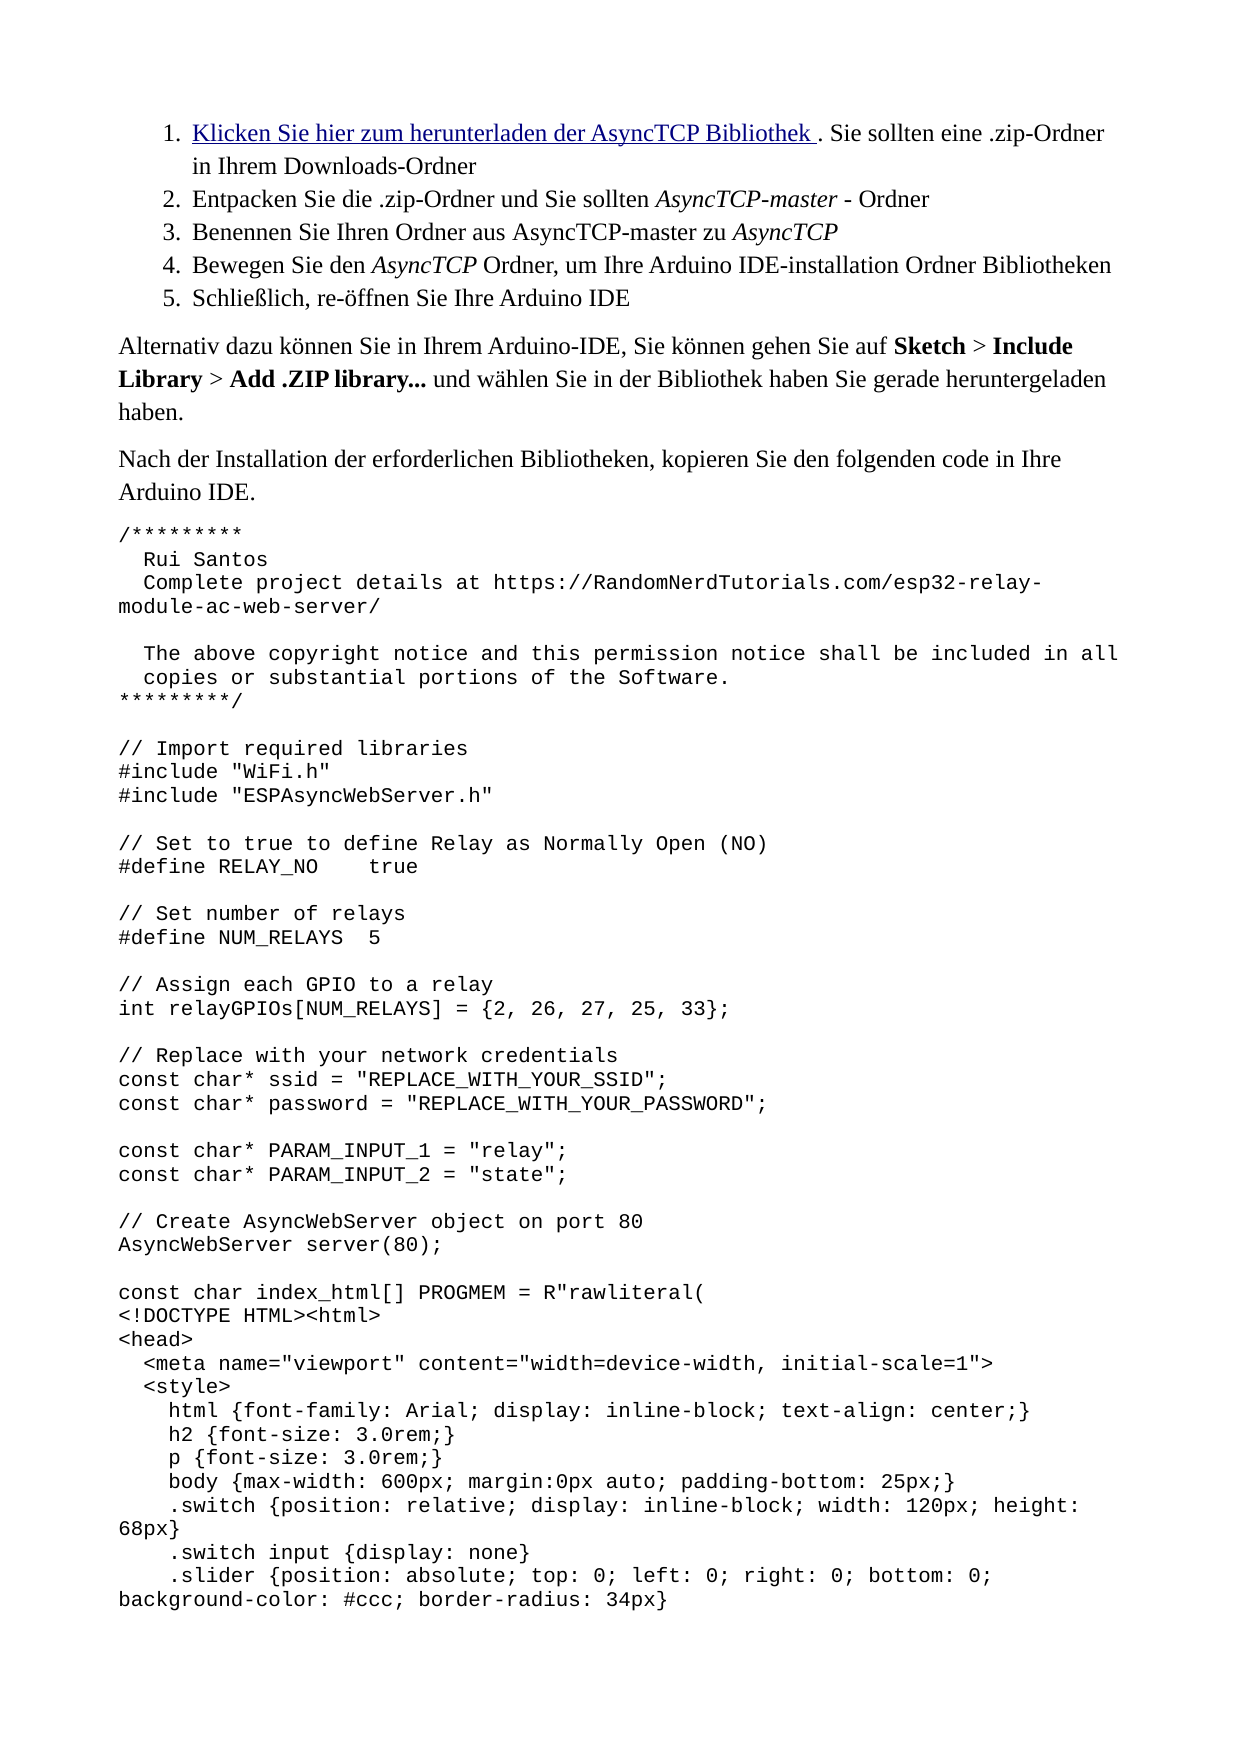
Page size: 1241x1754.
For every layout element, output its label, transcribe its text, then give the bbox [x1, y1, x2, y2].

text <style> [118, 1376, 1122, 1400]
list Entpacken Sie die .zip-Ordner und Sie sollten AsyncTCP-master - Ordner [162, 184, 1122, 213]
text const char* password = "REPLACE_WITH_YOUR_PASSWORD"; [118, 1093, 1122, 1116]
text <head> [118, 1329, 1122, 1353]
text .switch input {display: none} [118, 1542, 1122, 1566]
text Alternativ dazu können Sie in Ihrem Arduino-IDE, Sie können gehen Sie auf Sketch > Include Library > Add .ZIP library... und wählen Sie in der Bibliothek haben Sie gerade heruntergeladen haben. [118, 331, 1122, 426]
text int relayGPIOs[NUM_RELAYS] = {2, 26, 27, 25, 33}; [118, 998, 1122, 1022]
text // Create AsyncWebServer object on port 80 [118, 1211, 1122, 1234]
text .slider {position: absolute; top: 0; left: 0; right: 0; bottom: 0; background-color: #ccc; border-radius: 34px} [118, 1566, 1122, 1613]
text *********/ [118, 691, 1122, 714]
text // Assign each GPIO to a relay [118, 974, 1122, 998]
list Bewegen Sie den AsyncTCP Ordner, um Ihre Arduino IDE-installation Ordner Bibliotheken [162, 250, 1122, 279]
text Complete project details at https://RandomNerdTutorials.com/esp32-relay-module-ac-web-server/ [118, 572, 1122, 620]
text #define RELAY_NO true [118, 856, 1122, 880]
text h2 {font-size: 3.0rem;} [118, 1424, 1122, 1447]
list Klicken Sie hier zum herunterladen der AsyncTCP Bibliothek . Sie sollten eine .zip-Ordner in Ihrem Downloads-Ordner [162, 118, 1122, 180]
text html {font-family: Arial; display: inline-block; text-align: center;} [118, 1400, 1122, 1424]
text // Set number of relays [118, 903, 1122, 927]
text // Set to true to define Relay as Normally Open (NO) [118, 832, 1122, 856]
text <!DOCTYPE HTML><html> [118, 1305, 1122, 1329]
text // Import required libraries [118, 738, 1122, 762]
text const char* PARAM_INPUT_1 = "relay"; [118, 1140, 1122, 1163]
text body {max-width: 600px; margin:0px auto; padding-bottom: 25px;} [118, 1471, 1122, 1494]
text /********* [118, 525, 1122, 549]
list Schließlich, re-öffnen Sie Ihre Arduino IDE [162, 283, 1122, 312]
text AsyncWebServer server(80); [118, 1234, 1122, 1258]
text // Replace with your network credentials [118, 1045, 1122, 1069]
text const char* ssid = "REPLACE_WITH_YOUR_SSID"; [118, 1069, 1122, 1093]
text p {font-size: 3.0rem;} [118, 1447, 1122, 1471]
text .switch {position: relative; display: inline-block; width: 120px; height: 68px} [118, 1494, 1122, 1542]
text The above copyright notice and this permission notice shall be included in all [118, 643, 1122, 667]
text copies or substantial portions of the Software. [118, 667, 1122, 691]
text Rui Santos [118, 549, 1122, 572]
text <meta name="viewport" content="width=device-width, initial-scale=1"> [118, 1353, 1122, 1376]
text #include "ESPAsyncWebServer.h" [118, 785, 1122, 809]
text const char* PARAM_INPUT_2 = "state"; [118, 1163, 1122, 1187]
text const char index_html[] PROGMEM = R"rawliteral( [118, 1282, 1122, 1305]
text #define NUM_RELAYS 5 [118, 927, 1122, 951]
list Benennen Sie Ihren Ordner aus AsyncTCP-master zu AsyncTCP [162, 217, 1122, 246]
text #include "WiFi.h" [118, 762, 1122, 785]
text Nach der Installation der erforderlichen Bibliotheken, kopieren Sie den folgenden code in Ihre Arduino IDE. [118, 444, 1122, 506]
